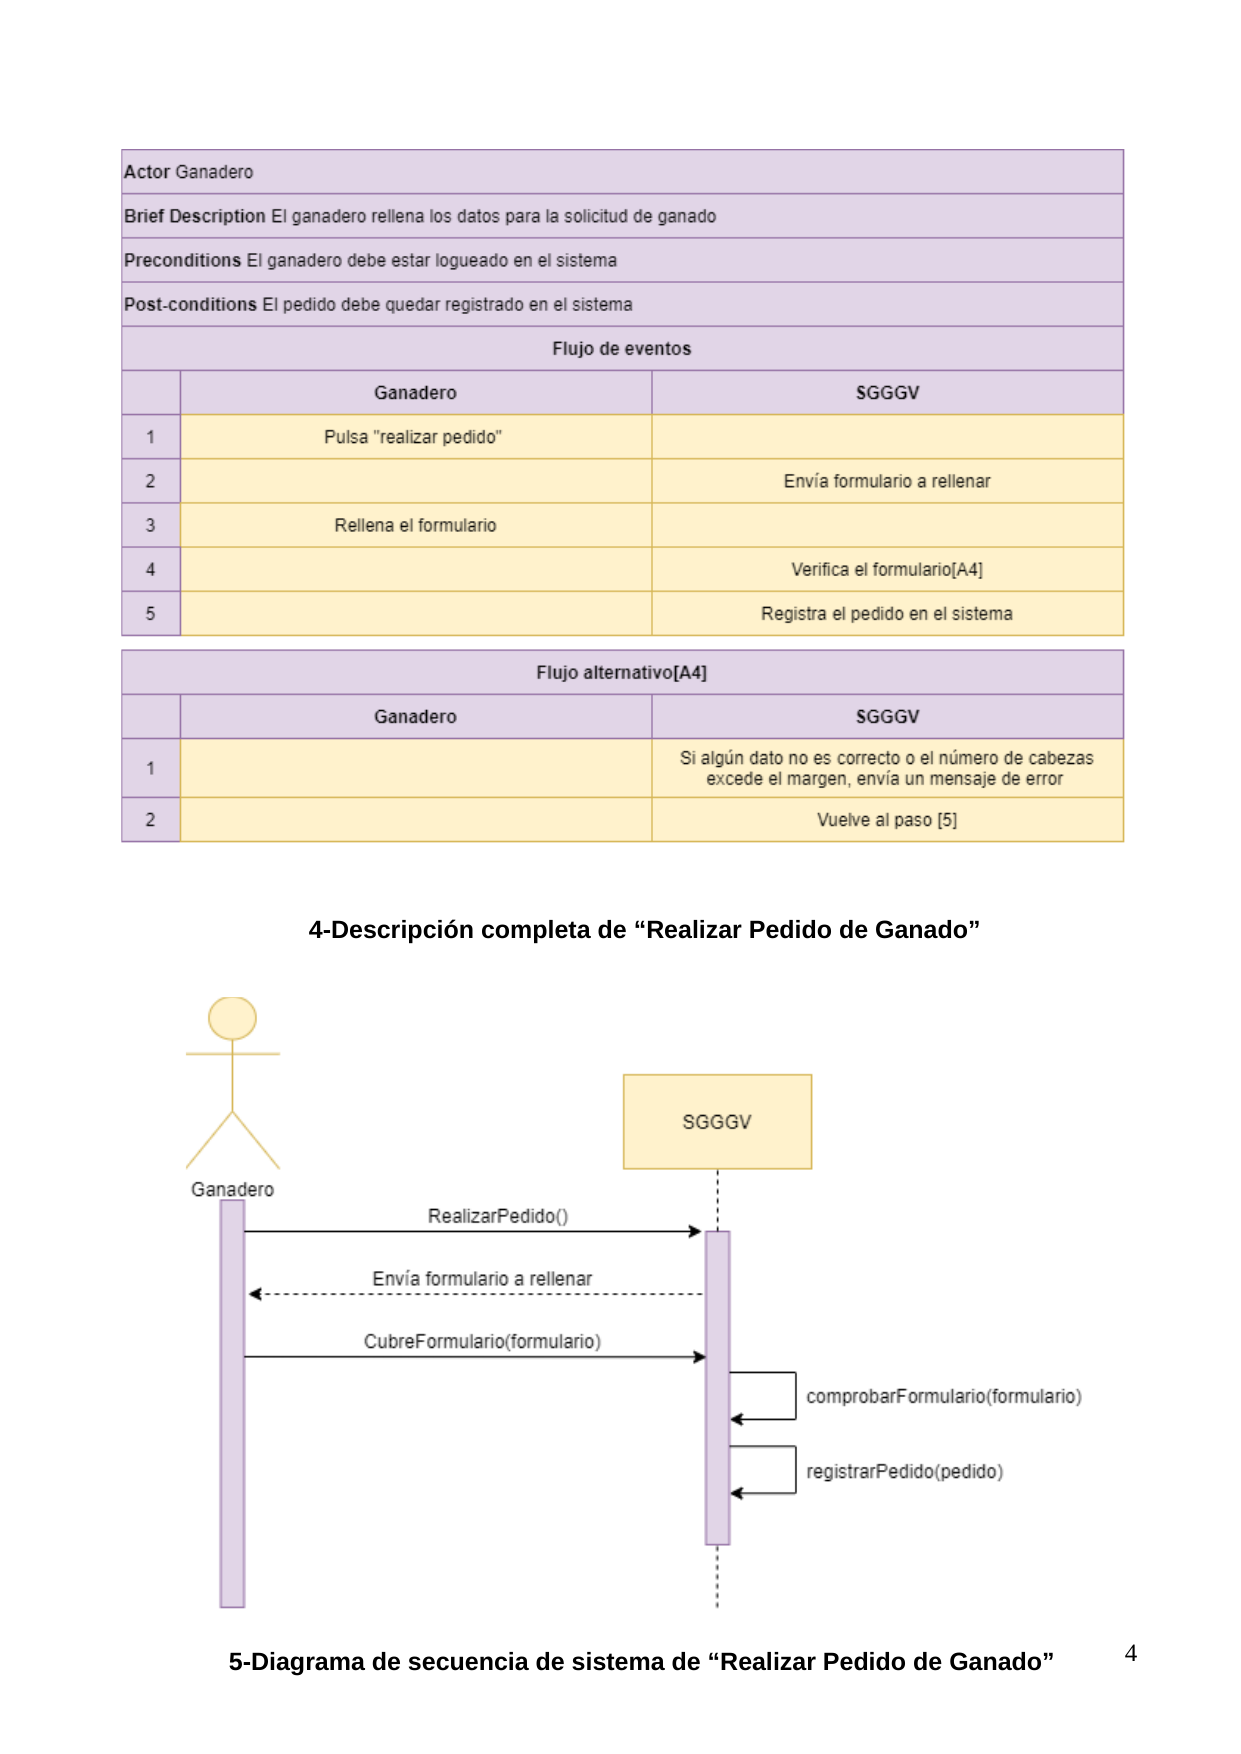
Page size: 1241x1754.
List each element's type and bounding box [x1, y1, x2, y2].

picture [121, 149, 1126, 844]
picture [185, 997, 1096, 1610]
